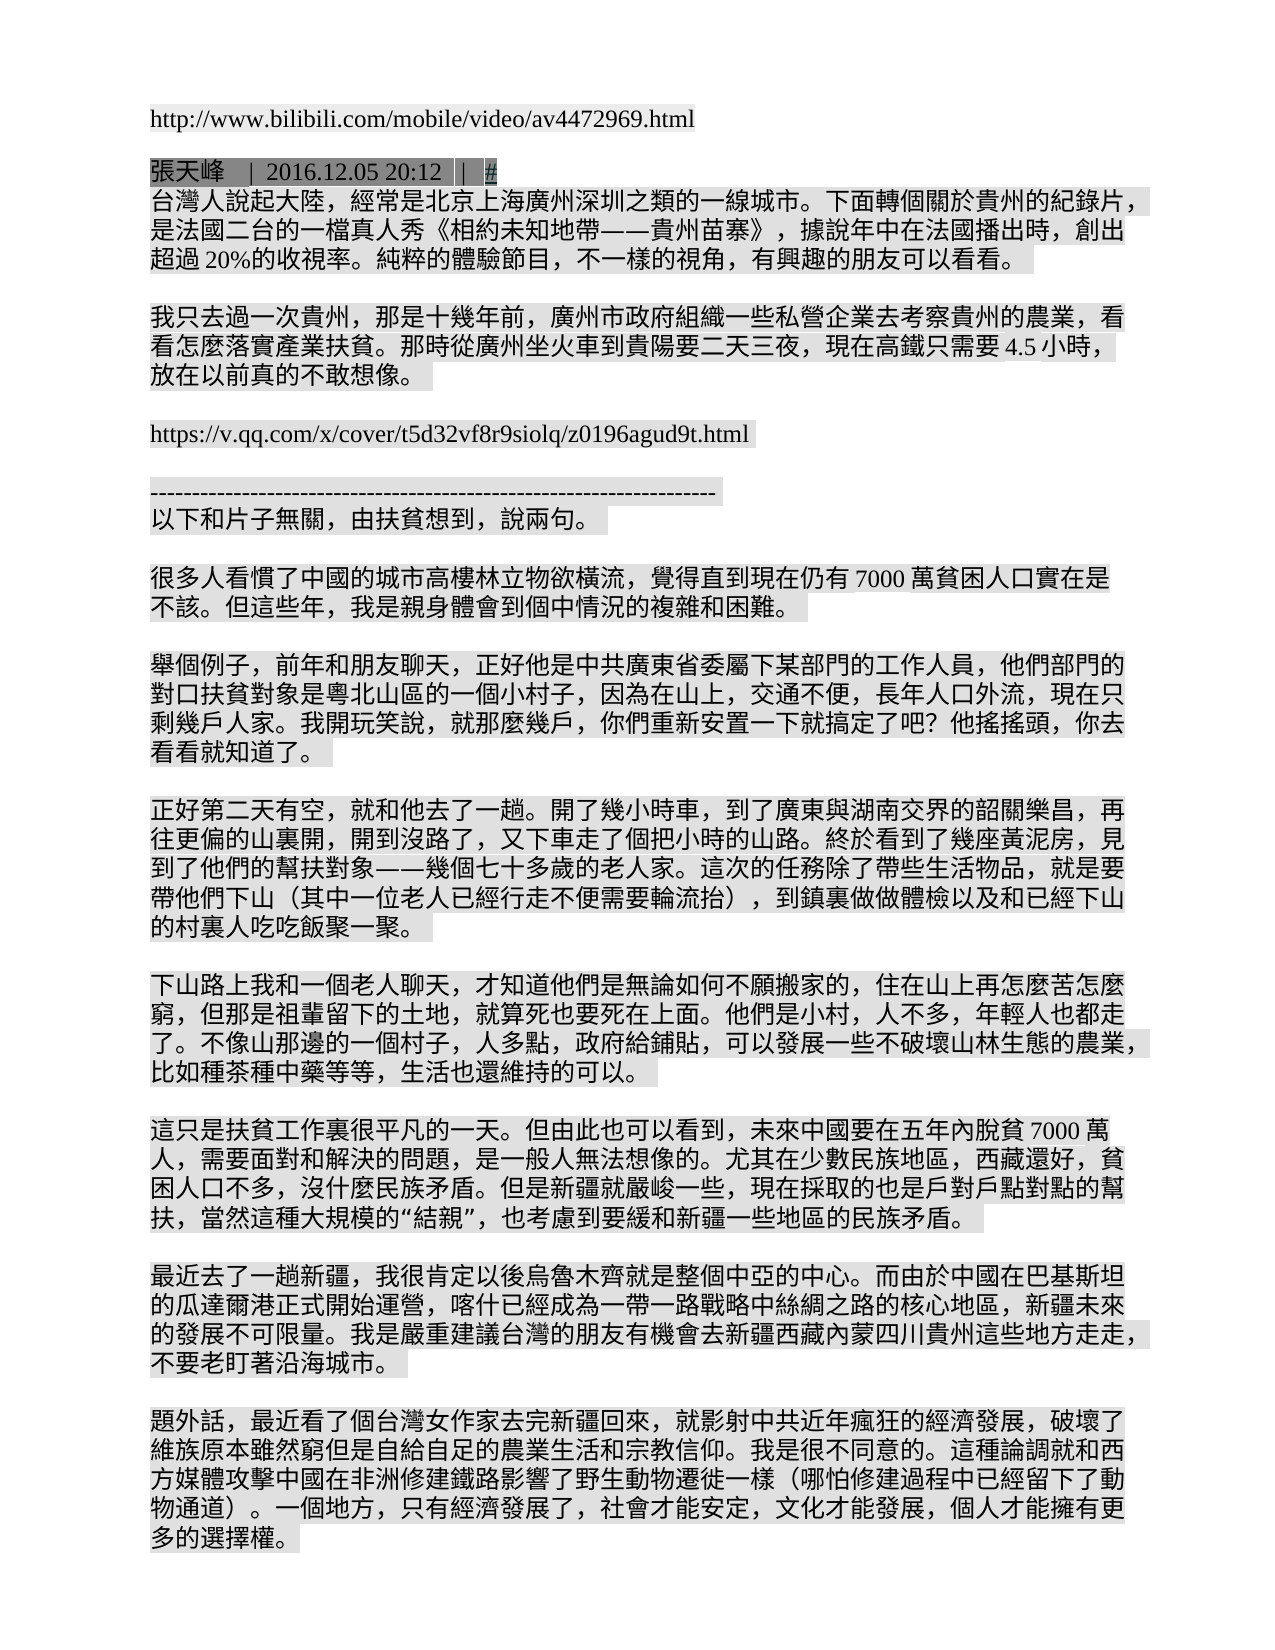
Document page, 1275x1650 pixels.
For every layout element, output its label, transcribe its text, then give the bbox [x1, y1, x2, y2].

text 張天峰 | 2016.12.05 20:12 | # [150, 157, 1125, 187]
text http://www.bilibili.com/mobile/video/av4472969.html [150, 75, 1125, 132]
text 台灣人說起大陸，經常是北京上海廣州深圳之類的一線城市。下面轉個關於貴州的紀錄片，是法國二台的一檔真人秀《相約未知地帶——貴州苗寨》，據說年中在法國播出時，創出超過20%的收視率。純粹的體驗節目，不一樣的視角，有興趣的朋友可以看看。 我只去過一次貴州，那是十幾年前，廣州市政府組織一些私營企業去考察貴州的農業，看看怎麼落實產業扶貧。那時從廣州坐火車到貴陽要二天三夜，現在高鐵只需要4.5小時，放在以前真的不敢想像。 https://v.qq.com/x/cover/t5d32vf8r9siolq/z0196agud9t.html -------------------------------------------------------------------- 以下和片子無關，由扶貧想到，說兩句。 很多人看慣了中國的城市高樓林立物欲橫流，覺得直到現在仍有7000萬貧困人口實在是不該。但這些年，我是親身體會到個中情況的複雜和困難。 舉個例子，前年和朋友聊天，正好他是中共廣東省委屬下某部門的工作人員，他們部門的對口扶貧對象是粵北山區的一個小村子，因為在山上，交通不便，長年人口外流，現在只剩幾戶人家。我開玩笑說，就那麼幾戶，你們重新安置一下就搞定了吧？他搖搖頭，你去看看就知道了。 正好第二天有空，就和他去了一趟。開了幾小時車，到了廣東與湖南交界的韶關樂昌，再往更偏的山裏開，開到沒路了，又下車走了個把小時的山路。終於看到了幾座黃泥房，見到了他們的幫扶對象——幾個七十多歲的老人家。這次的任務除了帶些生活物品，就是要帶他們下山（其中一位老人已經行走不便需要輪流抬），到鎮裏做做體檢以及和已經下山的村裏人吃吃飯聚一聚。 下山路上我和一個老人聊天，才知道他們是無論如何不願搬家的，住在山上再怎麼苦怎麼窮，但那是祖輩留下的土地，就算死也要死在上面。他們是小村，人不多，年輕人也都走了。不像山那邊的一個村子，人多點，政府給鋪貼，可以發展一些不破壞山林生態的農業，比如種茶種中藥等等，生活也還維持的可以。 這只是扶貧工作裏很平凡的一天。但由此也可以看到，未來中國要在五年內脫貧7000萬人，需要面對和解決的問題，是一般人無法想像的。尤其在少數民族地區，西藏還好，貧困人口不多，沒什麼民族矛盾。但是新疆就嚴峻一些，現在採取的也是戶對戶點對點的幫扶，當然這種大規模的“結親”，也考慮到要緩和新疆一些地區的民族矛盾。 最近去了一趟新疆，我很肯定以後烏魯木齊就是整個中亞的中心。而由於中國在巴基斯坦的瓜達爾港正式開始運營，喀什已經成為一帶一路戰略中絲綢之路的核心地區，新疆未來的發展不可限量。我是嚴重建議台灣的朋友有機會去新疆西藏內蒙四川貴州這些地方走走，不要老盯著沿海城市。 題外話，最近看了個台灣女作家去完新疆回來，就影射中共近年瘋狂的經濟發展，破壞了維族原本雖然窮但是自給自足的農業生活和宗教信仰。我是很不同意的。這種論調就和西方媒體攻擊中國在非洲修建鐵路影響了野生動物遷徙一樣（哪怕修建過程中已經留下了動物通道）。一個地方，只有經濟發展了，社會才能安定，文化才能發展，個人才能擁有更多的選擇權。 [150, 187, 1125, 1553]
